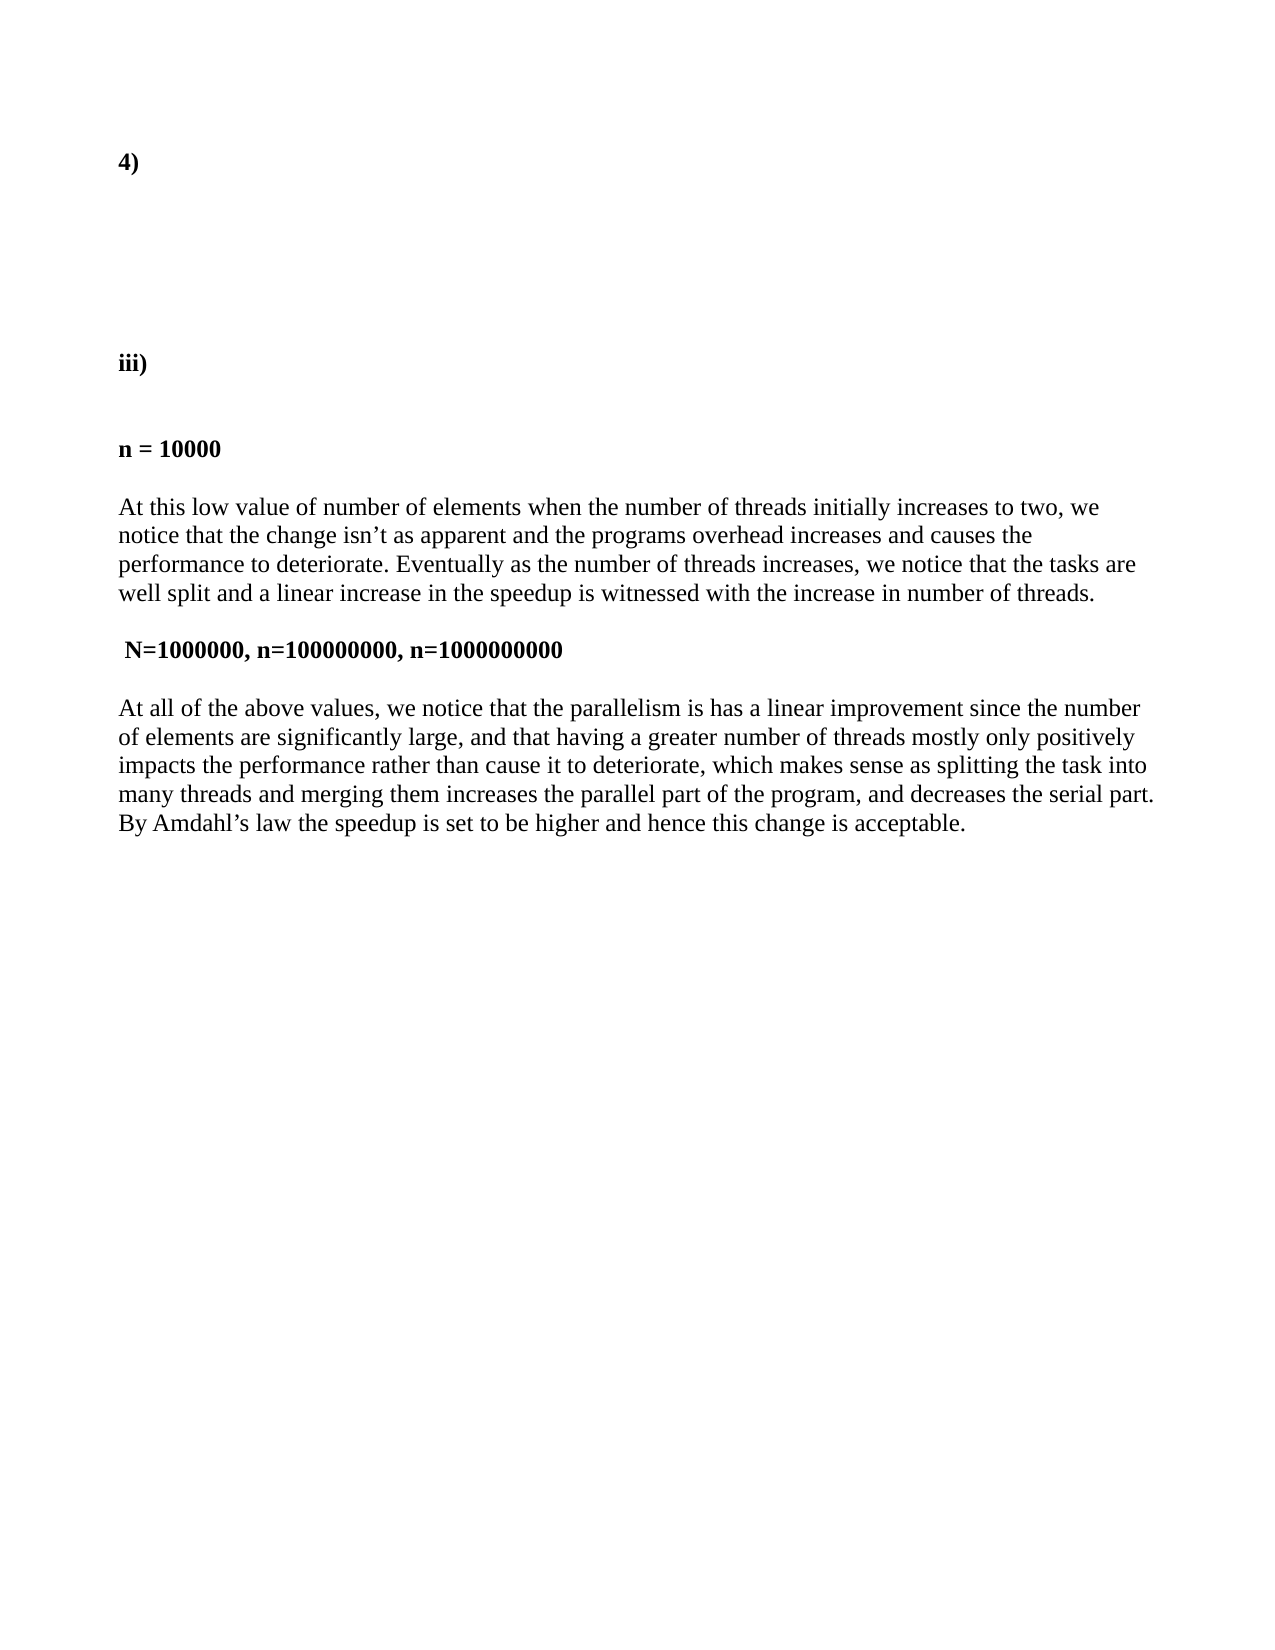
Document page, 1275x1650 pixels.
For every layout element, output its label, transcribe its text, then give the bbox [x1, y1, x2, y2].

text 4) [118, 147, 1157, 176]
text At all of the above values, we notice that the parallelism is has a linear improvement since the number of elements are significantly large, and that having a greater number of threads mostly only positively impacts the performance rather than cause it to deteriorate, which makes sense as splitting the task into many threads and merging them increases the parallel part of the program, and decreases the serial part. By Amdahl’s law the speedup is set to be higher and hence this change is acceptable. [118, 693, 1157, 837]
text iii) [118, 348, 1157, 377]
text n = 10000 [118, 434, 1157, 463]
text At this low value of number of elements when the number of threads initially increases to two, we notice that the change isn’t as apparent and the programs overhead increases and causes the performance to deteriorate. Eventually as the number of threads increases, we notice that the tasks are well split and a linear increase in the speedup is witnessed with the increase in number of threads. [118, 492, 1157, 607]
text N=1000000, n=100000000, n=1000000000 [118, 636, 1157, 664]
